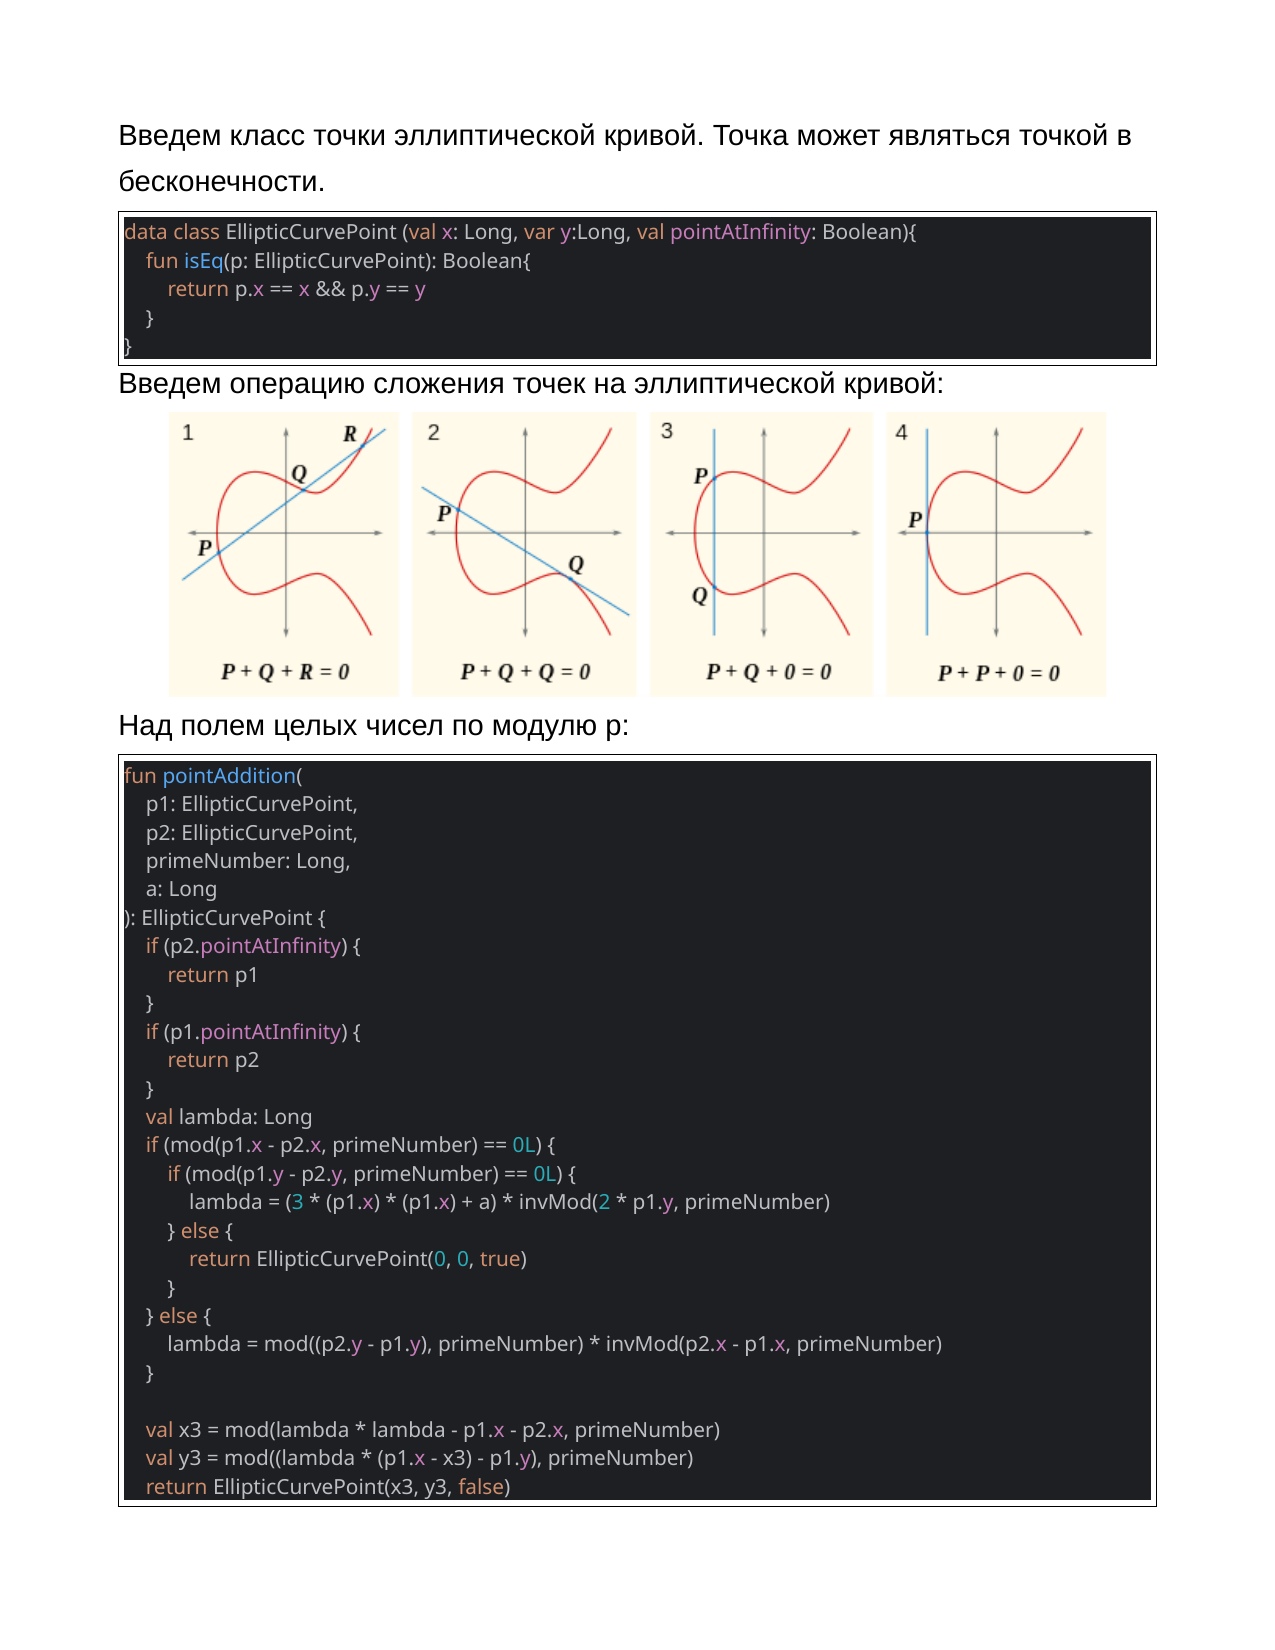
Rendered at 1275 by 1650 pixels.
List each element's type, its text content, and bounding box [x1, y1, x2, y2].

picture [168, 412, 1107, 697]
table_header data class EllipticCurvePoint (val x: Long, var y:Long, val pointAtInfinity: Boolean){ fun isEq(p: EllipticCurvePoint): Boolean{ return p.x == x && p.y == y } } [119, 212, 1156, 365]
table_header fun pointAddition( p1: EllipticCurvePoint, p2: EllipticCurvePoint, primeNumber: Long, a: Long ): EllipticCurvePoint { if (p2.pointAtInfinity) { return p1 } if (p1.pointAtInfinity) { return p2 } val lambda: Long if (mod(p1.x - p2.x, primeNumber) == 0L) { if (mod(p1.y - p2.y, primeNumber) == 0L) { lambda = (3 * (p1.x) * (p1.x) + a) * invMod(2 * p1.y, primeNumber) } else { return EllipticCurvePoint(0, 0, true) } } else { lambda = mod((p2.y - p1.y), primeNumber) * invMod(p2.x - p1.x, primeNumber) } val x3 = mod(lambda * lambda - p1.x - p2.x, primeNumber) val y3 = mod((lambda * (p1.x - x3) - p1.y), primeNumber) return EllipticCurvePoint(x3, y3, false) [119, 755, 1156, 1506]
text Введем операцию сложения точек на эллиптической кривой: [118, 366, 1157, 400]
text Над полем целых чисел по модулю p: [118, 708, 1157, 741]
text Введем класс точки эллиптической кривой. Точка может являться точкой в бесконечности. [118, 118, 1157, 198]
